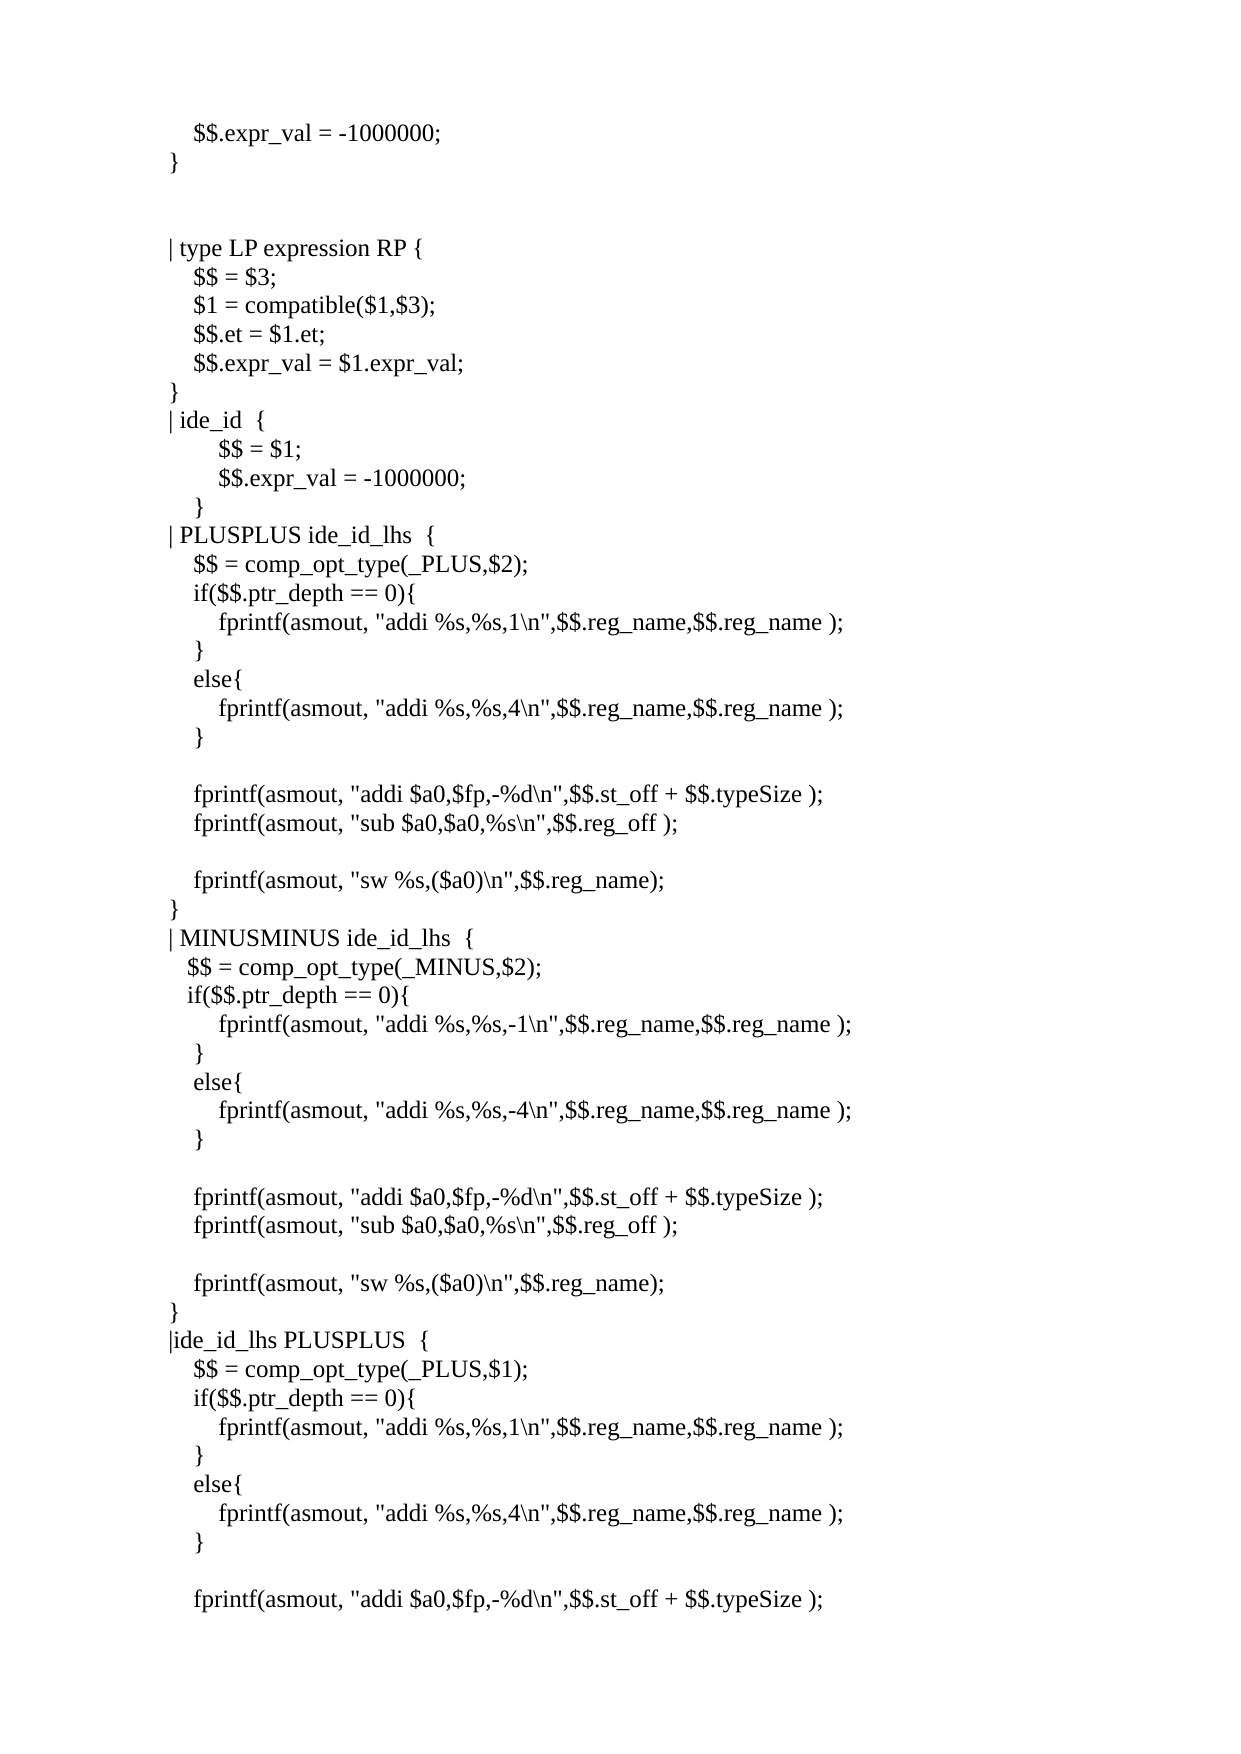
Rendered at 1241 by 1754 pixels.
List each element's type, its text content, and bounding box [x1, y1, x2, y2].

text $$ = $1; [118, 434, 1122, 463]
text fprintf(asmout, "addi %s,%s,-4\n",$$.reg_name,$$.reg_name ); [118, 1096, 1122, 1124]
text } [118, 1038, 1122, 1067]
text } [118, 722, 1122, 751]
text fprintf(asmout, "addi %s,%s,1\n",$$.reg_name,$$.reg_name ); [118, 1412, 1122, 1441]
text fprintf(asmout, "addi %s,%s,-1\n",$$.reg_name,$$.reg_name ); [118, 1009, 1122, 1038]
text fprintf(asmout, "sub $a0,$a0,%s\n",$$.reg_off ); [118, 1211, 1122, 1239]
text if($$.ptr_depth == 0){ [118, 578, 1122, 607]
text if($$.ptr_depth == 0){ [118, 1383, 1122, 1412]
text } [118, 1441, 1122, 1469]
text | ide_id { [118, 406, 1122, 434]
text | type LP expression RP { [118, 233, 1122, 262]
text fprintf(asmout, "addi $a0,$fp,-%d\n",$$.st_off + $$.typeSize ); [118, 1584, 1122, 1613]
text } [118, 636, 1122, 664]
text } [118, 147, 1122, 176]
text | MINUSMINUS ide_id_lhs { [118, 923, 1122, 952]
text fprintf(asmout, "sw %s,($a0)\n",$$.reg_name); [118, 1268, 1122, 1297]
text } [118, 492, 1122, 521]
text |ide_id_lhs PLUSPLUS { [118, 1326, 1122, 1354]
text fprintf(asmout, "addi $a0,$fp,-%d\n",$$.st_off + $$.typeSize ); [118, 779, 1122, 808]
text fprintf(asmout, "sw %s,($a0)\n",$$.reg_name); [118, 866, 1122, 894]
text if($$.ptr_depth == 0){ [118, 981, 1122, 1009]
text } [118, 377, 1122, 406]
text } [118, 1527, 1122, 1556]
text fprintf(asmout, "addi %s,%s,4\n",$$.reg_name,$$.reg_name ); [118, 693, 1122, 722]
text $$.expr_val = $1.expr_val; [118, 348, 1122, 377]
text $$ = comp_opt_type(_MINUS,$2); [118, 952, 1122, 981]
text } [118, 894, 1122, 923]
text $$ = $3; [118, 262, 1122, 291]
text $$.expr_val = -1000000; [118, 463, 1122, 492]
text $1 = compatible($1,$3); [118, 291, 1122, 319]
text $$.expr_val = -1000000; [118, 118, 1122, 147]
text $$ = comp_opt_type(_PLUS,$1); [118, 1354, 1122, 1383]
text fprintf(asmout, "addi $a0,$fp,-%d\n",$$.st_off + $$.typeSize ); [118, 1182, 1122, 1211]
text else{ [118, 1067, 1122, 1096]
text } [118, 1124, 1122, 1153]
text fprintf(asmout, "sub $a0,$a0,%s\n",$$.reg_off ); [118, 808, 1122, 837]
text else{ [118, 664, 1122, 693]
text fprintf(asmout, "addi %s,%s,1\n",$$.reg_name,$$.reg_name ); [118, 607, 1122, 636]
text fprintf(asmout, "addi %s,%s,4\n",$$.reg_name,$$.reg_name ); [118, 1498, 1122, 1527]
text $$.et = $1.et; [118, 319, 1122, 348]
text | PLUSPLUS ide_id_lhs { [118, 521, 1122, 549]
text } [118, 1297, 1122, 1326]
text $$ = comp_opt_type(_PLUS,$2); [118, 549, 1122, 578]
text else{ [118, 1469, 1122, 1498]
